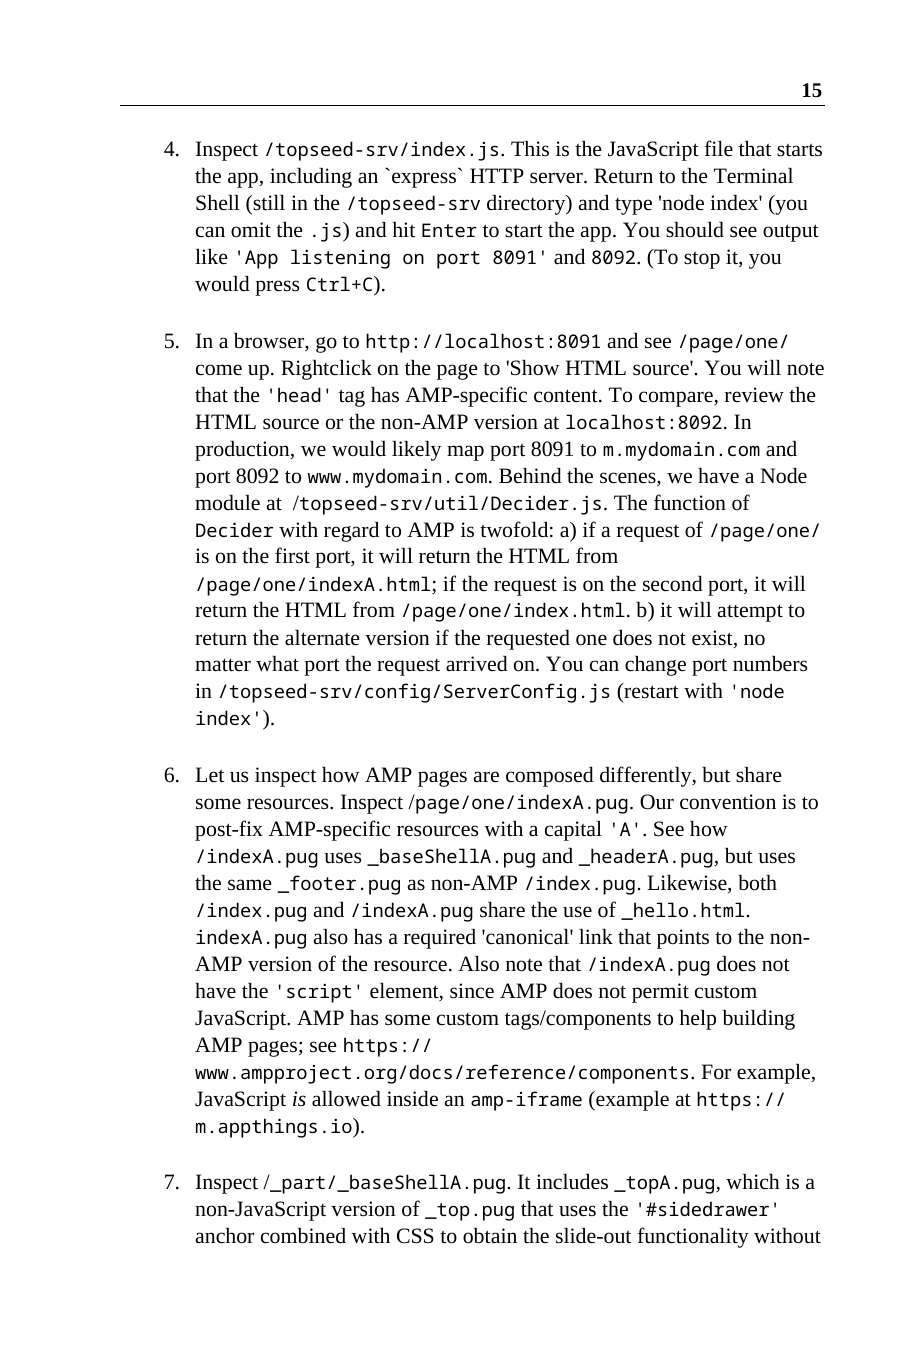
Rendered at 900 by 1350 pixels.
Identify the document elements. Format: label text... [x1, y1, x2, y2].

list Let us inspect how AMP pages are composed differently, but share some resources. Inspect /page/one/indexA.pug. Our convention is to post-fix AMP-specific resources with a capital 'A'. See how /indexA.pug uses _baseShellA.pug and _headerA.pug, but uses the same _footer.pug as non-AMP /index.pug. Likewise, both /index.pug and /indexA.pug share the use of _hello.html. indexA.pug also has a required 'canonical' link that points to the non-AMP version of the resource. Also note that /indexA.pug does not have the 'script' element, since AMP does not permit custom JavaScript. AMP has some custom tags/components to help building AMP pages; see https://​www.ampproject.org/​docs/reference/components. For example, JavaScript is allowed inside an amp-iframe (example at https:/​/ m.appthings.io). [150, 761, 825, 1138]
list In a browser, go to http://localhost:8091 and see /page/one/ come up. Rightclick on the page to 'Show HTML source'. You will note that the 'head' tag has AMP-specific content. To compare, review the HTML source or the non-AMP version at localhost:8092. In production, we would likely map port 8091 to m.mydomain.com and port 8092 to www.mydomain.com. Behind the scenes, we have a Node module at /topseed-srv/util/Decider.js. The function of Decider with regard to AMP is twofold: a) if a request of /page/one/ is on the first port, it will return the HTML from /page/one/indexA.html; if the request is on the second port, it will return the HTML from /page/one/index.html. b) it will attempt to return the alternate version if the requested one does not exist, no matter what port the request arrived on. You can change port numbers in /topseed-srv/config/ServerConfig.js (restart with 'node index'). [150, 327, 825, 731]
list Inspect /topseed-srv/index.js. This is the JavaScript file that starts the app, including an `express` HTTP server. Return to the Terminal Shell (still in the /topseed-srv directory) and type 'node index' (you can omit the .js) and hit Enter to start the app. You should see output like 'App listening on port 8091' and 8092. (To stop it, you would press Ctrl+C). [150, 135, 825, 297]
list Inspect /_part/_baseShellA.pug. It includes _topA.pug, which is a non-JavaScript version of _top.pug that uses the '#sidedrawer' anchor combined with CSS to obtain the slide-out functionality without [150, 1168, 825, 1249]
